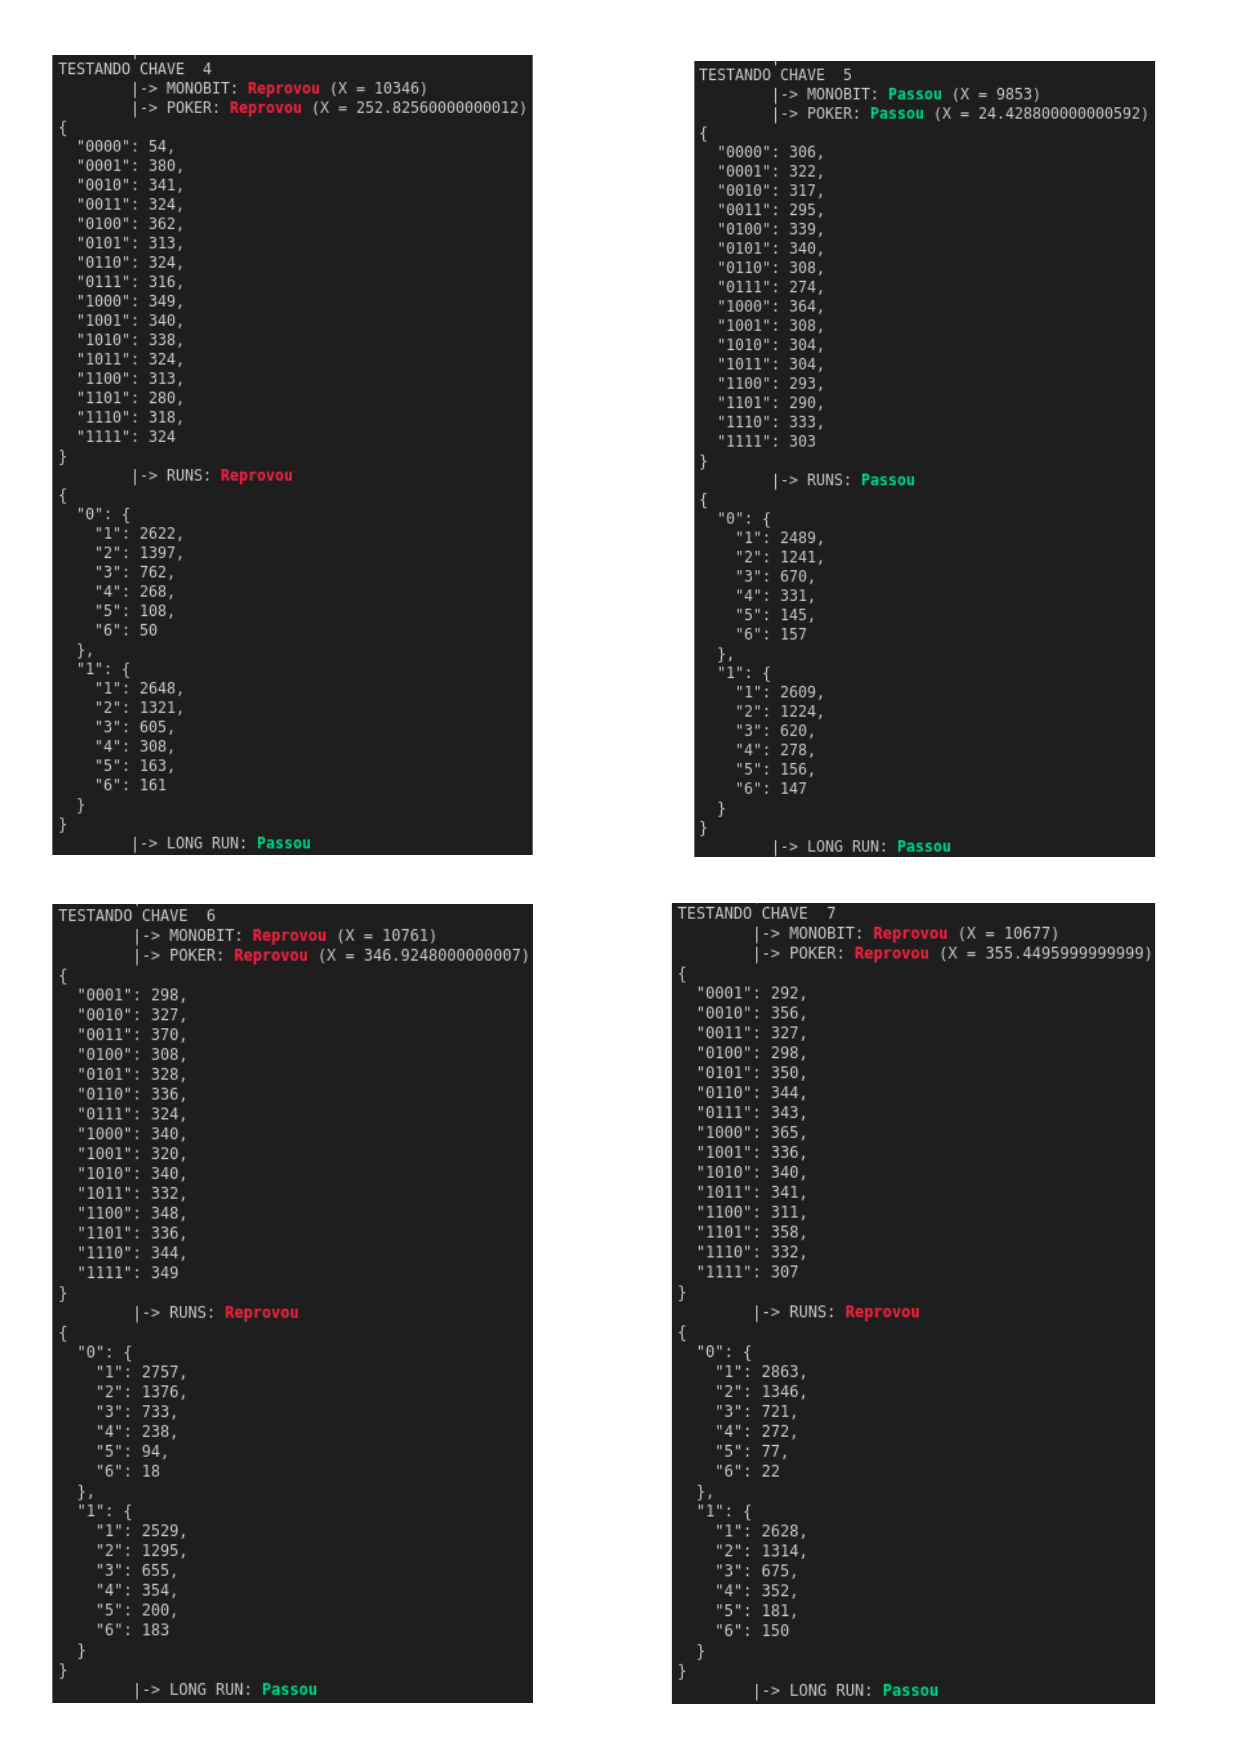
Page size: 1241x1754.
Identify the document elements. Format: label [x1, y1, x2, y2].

picture [694, 61, 1156, 857]
picture [671, 903, 1156, 1704]
picture [52, 55, 533, 855]
picture [52, 904, 533, 1703]
